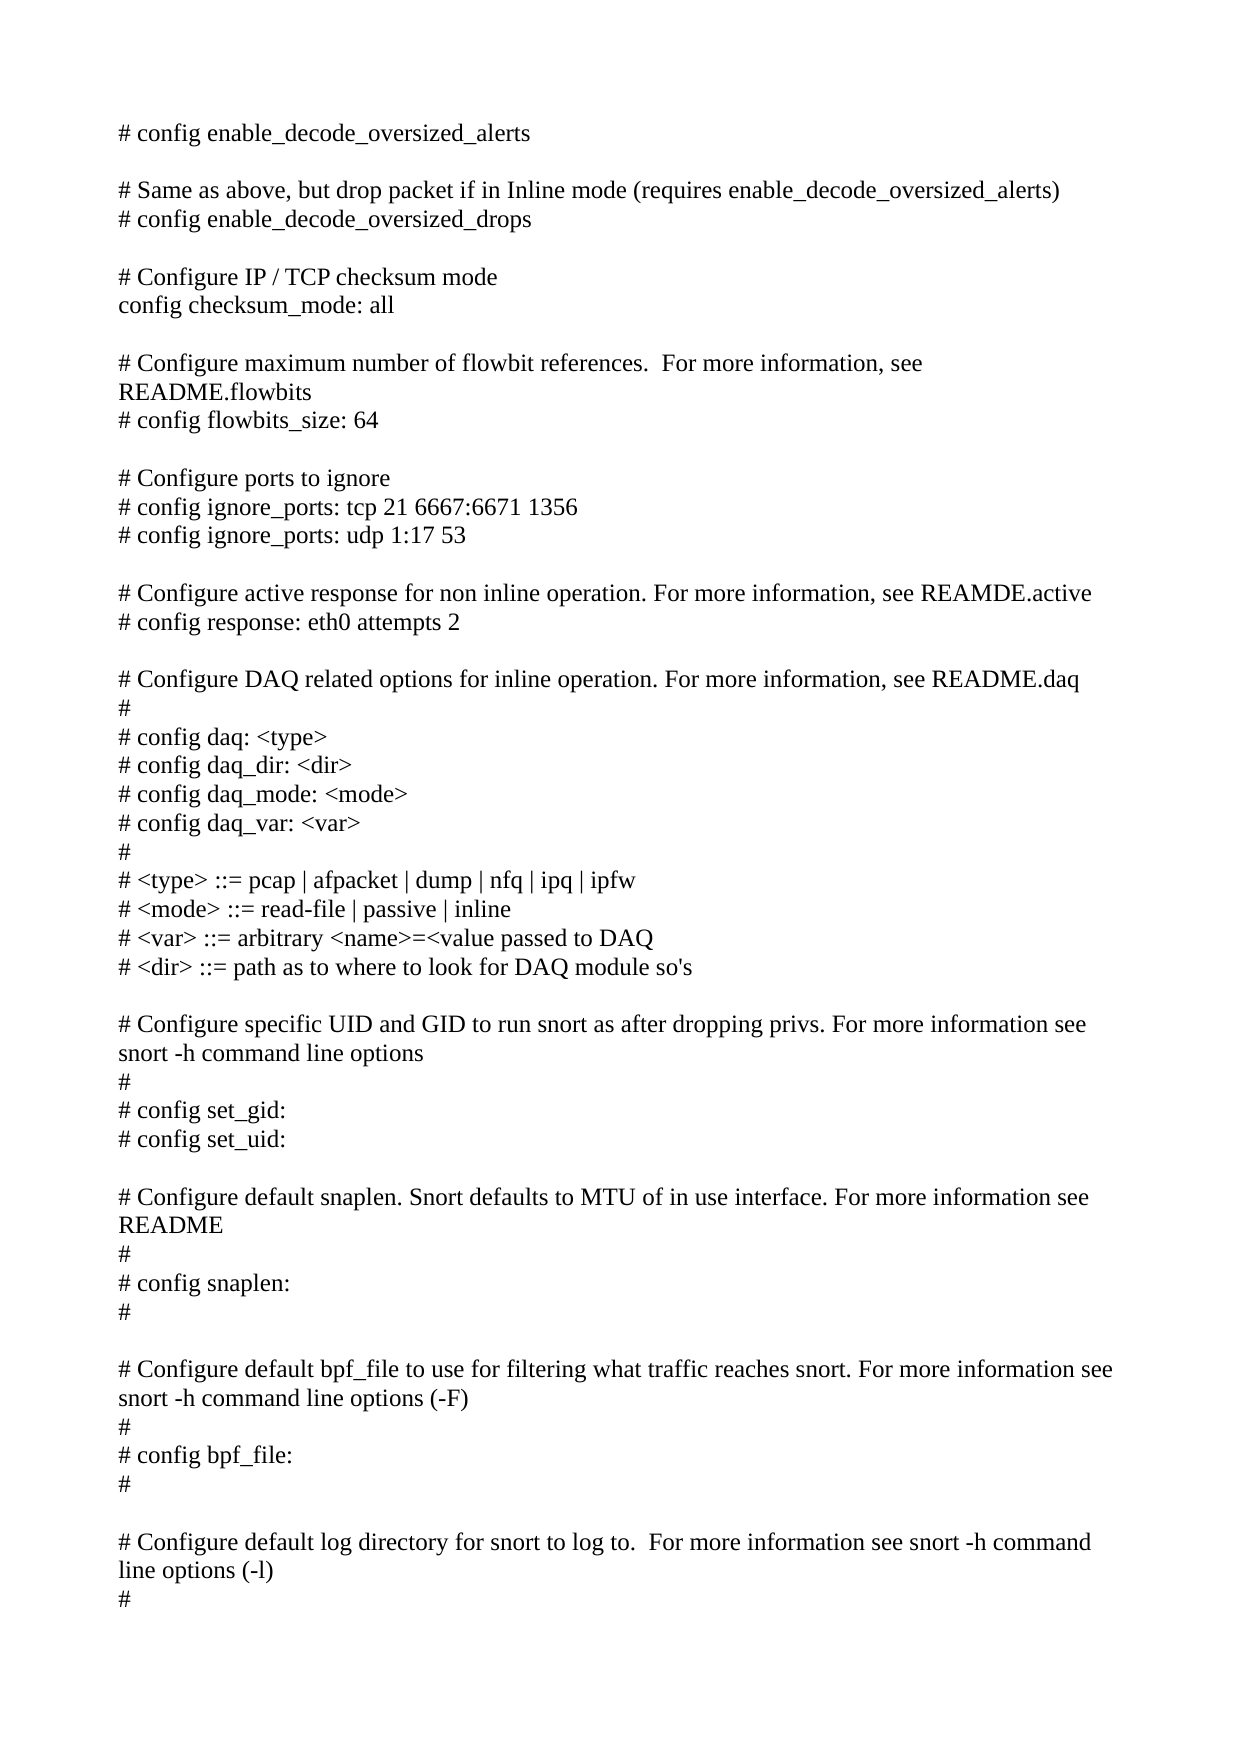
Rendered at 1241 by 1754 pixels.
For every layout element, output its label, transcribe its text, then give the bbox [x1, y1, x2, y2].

text # Configure maximum number of flowbit references. For more information, see README.flowbits [118, 348, 1122, 406]
text # <type> ::= pcap | afpacket | dump | nfq | ipq | ipfw [118, 866, 1122, 894]
text # [118, 693, 1122, 722]
text # Configure active response for non inline operation. For more information, see REAMDE.active [118, 578, 1122, 607]
text # Configure IP / TCP checksum mode [118, 262, 1122, 291]
text # config daq_var: <var> [118, 808, 1122, 837]
text # config daq_mode: <mode> [118, 779, 1122, 808]
text # [118, 1412, 1122, 1441]
text # Configure ports to ignore [118, 463, 1122, 492]
text # Configure default snaplen. Snort defaults to MTU of in use interface. For more information see README [118, 1182, 1122, 1239]
text # [118, 1239, 1122, 1268]
text # config daq: <type> [118, 722, 1122, 751]
text # config enable_decode_oversized_drops [118, 204, 1122, 233]
text # Same as above, but drop packet if in Inline mode (requires enable_decode_oversized_alerts) [118, 176, 1122, 204]
text # <mode> ::= read-file | passive | inline [118, 894, 1122, 923]
text # Configure default bpf_file to use for filtering what traffic reaches snort. For more information see snort -h command line options (-F) [118, 1354, 1122, 1412]
text # config ignore_ports: tcp 21 6667:6671 1356 [118, 492, 1122, 521]
text # [118, 1584, 1122, 1613]
text # <var> ::= arbitrary <name>=<value passed to DAQ [118, 923, 1122, 952]
text # Configure DAQ related options for inline operation. For more information, see README.daq [118, 664, 1122, 693]
text # config flowbits_size: 64 [118, 406, 1122, 434]
text # [118, 1067, 1122, 1096]
text # Configure specific UID and GID to run snort as after dropping privs. For more information see snort -h command line options [118, 1009, 1122, 1067]
text # Configure default log directory for snort to log to. For more information see snort -h command line options (-l) [118, 1527, 1122, 1584]
text # <dir> ::= path as to where to look for DAQ module so's [118, 952, 1122, 981]
text # config enable_decode_oversized_alerts [118, 118, 1122, 147]
text # config snaplen: [118, 1268, 1122, 1297]
text # [118, 1469, 1122, 1498]
text # config set_uid: [118, 1124, 1122, 1153]
text # [118, 1297, 1122, 1326]
text # config set_gid: [118, 1096, 1122, 1124]
text config checksum_mode: all [118, 291, 1122, 319]
text # config ignore_ports: udp 1:17 53 [118, 521, 1122, 549]
text # config bpf_file: [118, 1441, 1122, 1469]
text # config daq_dir: <dir> [118, 751, 1122, 779]
text # config response: eth0 attempts 2 [118, 607, 1122, 636]
text # [118, 837, 1122, 866]
